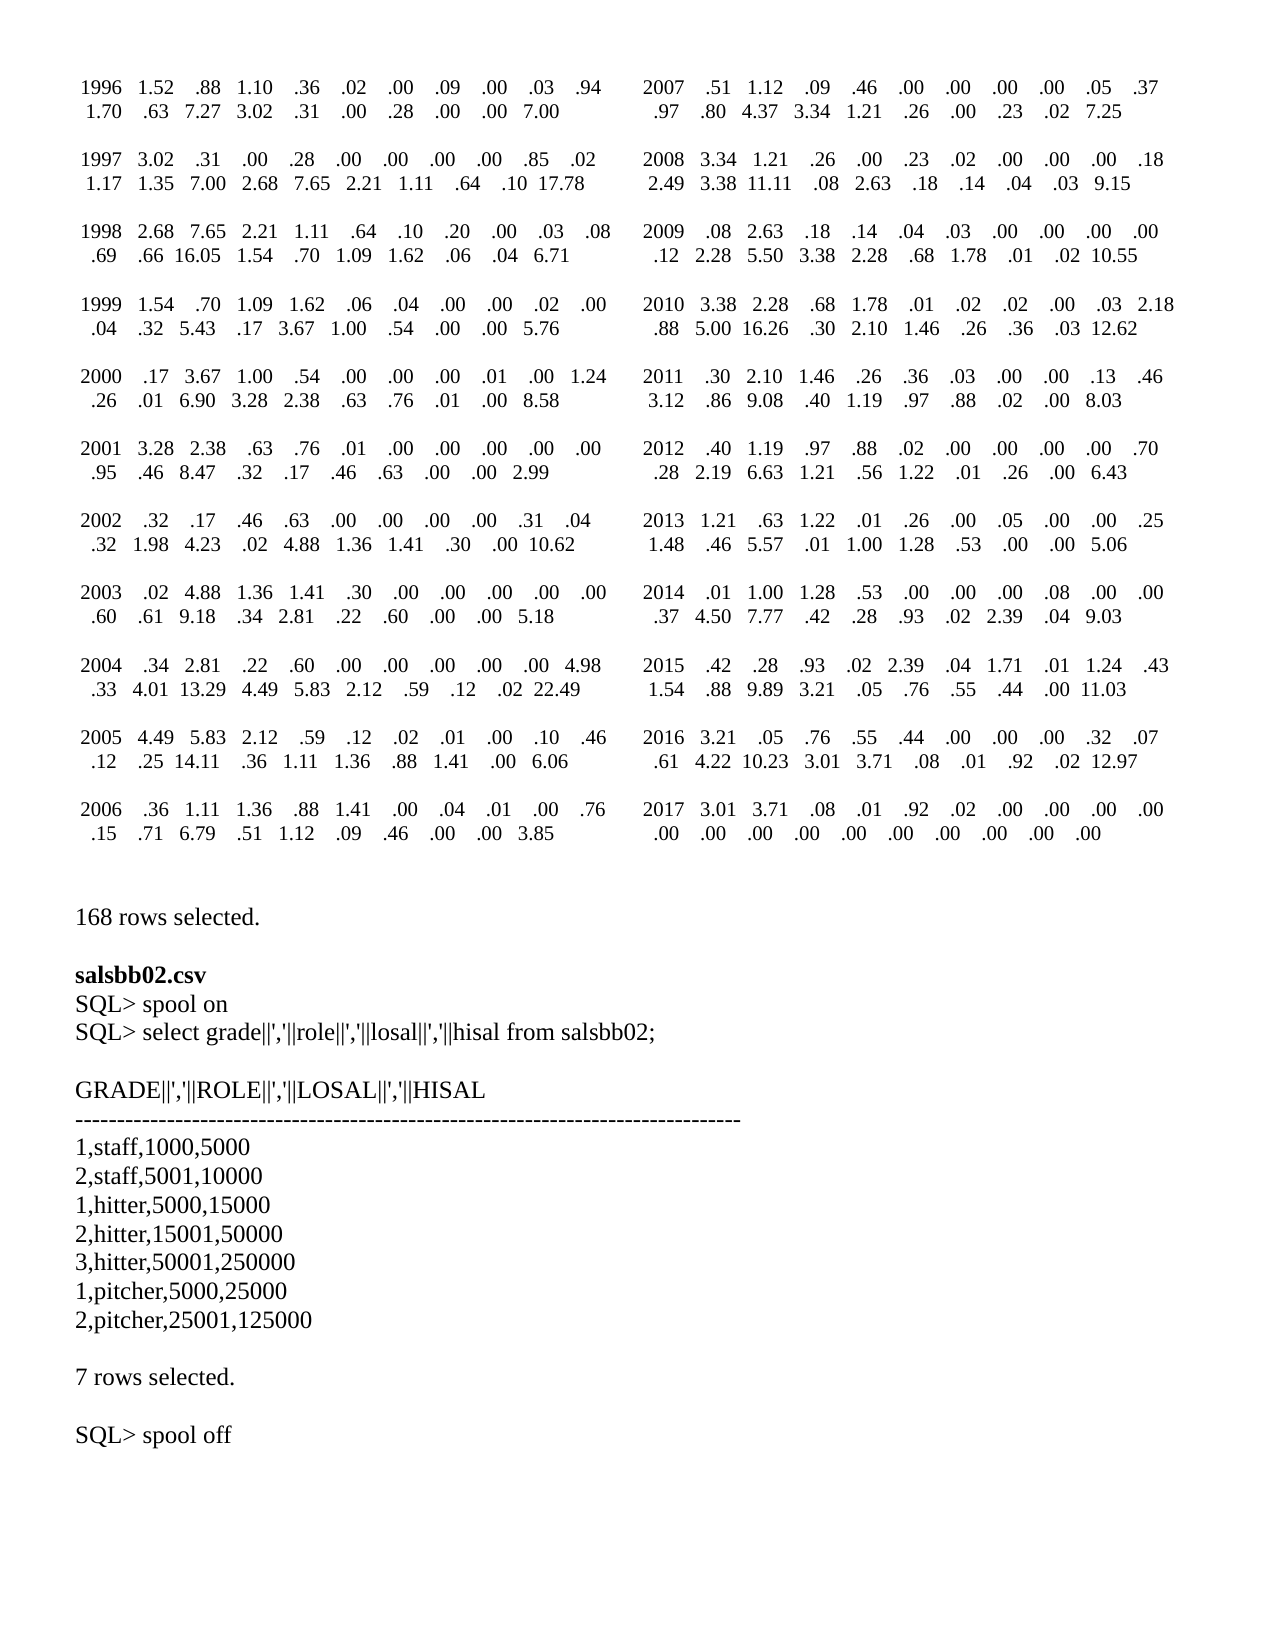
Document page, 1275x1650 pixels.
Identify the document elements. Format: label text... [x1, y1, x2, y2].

text SQL> spool on [75, 989, 1200, 1017]
text 2001 3.28 2.38 .63 .76 .01 .00 .00 .00 .00 .00 [75, 436, 637, 460]
text 2.49 3.38 11.11 .08 2.63 .18 .14 .04 .03 9.15 [637, 171, 1200, 195]
text 2014 .01 1.00 1.28 .53 .00 .00 .00 .08 .00 .00 [637, 580, 1200, 604]
text 2000 .17 3.67 1.00 .54 .00 .00 .00 .01 .00 1.24 [75, 364, 637, 388]
text .95 .46 8.47 .32 .17 .46 .63 .00 .00 2.99 [75, 460, 637, 484]
text .97 .80 4.37 3.34 1.21 .26 .00 .23 .02 7.25 [637, 99, 1200, 123]
text 2009 .08 2.63 .18 .14 .04 .03 .00 .00 .00 .00 [637, 219, 1200, 243]
text 2004 .34 2.81 .22 .60 .00 .00 .00 .00 .00 4.98 [75, 652, 637, 677]
text 1998 2.68 7.65 2.21 1.11 .64 .10 .20 .00 .03 .08 [75, 219, 637, 243]
text .26 .01 6.90 3.28 2.38 .63 .76 .01 .00 8.58 [75, 388, 637, 412]
text 1996 1.52 .88 1.10 .36 .02 .00 .09 .00 .03 .94 [75, 75, 637, 99]
text 2011 .30 2.10 1.46 .26 .36 .03 .00 .00 .13 .46 [637, 364, 1200, 388]
text .32 1.98 4.23 .02 4.88 1.36 1.41 .30 .00 10.62 [75, 532, 637, 556]
text .00 .00 .00 .00 .00 .00 .00 .00 .00 .00 [637, 821, 1200, 845]
text 2008 3.34 1.21 .26 .00 .23 .02 .00 .00 .00 .18 [637, 147, 1200, 171]
text 1997 3.02 .31 .00 .28 .00 .00 .00 .00 .85 .02 [75, 147, 637, 171]
text 3.12 .86 9.08 .40 1.19 .97 .88 .02 .00 8.03 [637, 388, 1200, 412]
text 1.17 1.35 7.00 2.68 7.65 2.21 1.11 .64 .10 17.78 [75, 171, 637, 195]
text .12 .25 14.11 .36 1.11 1.36 .88 1.41 .00 6.06 [75, 749, 637, 773]
text 2016 3.21 .05 .76 .55 .44 .00 .00 .00 .32 .07 [637, 725, 1200, 749]
text .28 2.19 6.63 1.21 .56 1.22 .01 .26 .00 6.43 [637, 460, 1200, 484]
text 2010 3.38 2.28 .68 1.78 .01 .02 .02 .00 .03 2.18 [637, 292, 1200, 316]
text 2013 1.21 .63 1.22 .01 .26 .00 .05 .00 .00 .25 [637, 508, 1200, 532]
text 2003 .02 4.88 1.36 1.41 .30 .00 .00 .00 .00 .00 [75, 580, 637, 604]
text .33 4.01 13.29 4.49 5.83 2.12 .59 .12 .02 22.49 [75, 677, 637, 701]
text .12 2.28 5.50 3.38 2.28 .68 1.78 .01 .02 10.55 [637, 243, 1200, 267]
text 1.54 .88 9.89 3.21 .05 .76 .55 .44 .00 11.03 [637, 677, 1200, 701]
text 1.70 .63 7.27 3.02 .31 .00 .28 .00 .00 7.00 [75, 99, 637, 123]
text 2015 .42 .28 .93 .02 2.39 .04 1.71 .01 1.24 .43 [637, 652, 1200, 677]
text .61 4.22 10.23 3.01 3.71 .08 .01 .92 .02 12.97 [637, 749, 1200, 773]
text .04 .32 5.43 .17 3.67 1.00 .54 .00 .00 5.76 [75, 316, 637, 340]
text 2005 4.49 5.83 2.12 .59 .12 .02 .01 .00 .10 .46 [75, 725, 637, 749]
text 168 rows selected. [75, 902, 1200, 931]
text .37 4.50 7.77 .42 .28 .93 .02 2.39 .04 9.03 [637, 604, 1200, 628]
text SQL> select grade||','||role||','||losal||','||hisal from salsbb02; GRADE||','||ROLE||','||LOSAL||','||HISAL -------------------------------------------------------------------------------- 1,staff,1000,5000 2,staff,5001,10000 1,hitter,5000,15000 2,hitter,15001,50000 3,hitter,50001,250000 1,pitcher,5000,25000 2,pitcher,25001,125000 7 rows selected. SQL> spool off [75, 1017, 1200, 1477]
text 1.48 .46 5.57 .01 1.00 1.28 .53 .00 .00 5.06 [637, 532, 1200, 556]
text 2002 .32 .17 .46 .63 .00 .00 .00 .00 .31 .04 [75, 508, 637, 532]
text 2012 .40 1.19 .97 .88 .02 .00 .00 .00 .00 .70 [637, 436, 1200, 460]
text .69 .66 16.05 1.54 .70 1.09 1.62 .06 .04 6.71 [75, 243, 637, 267]
text .15 .71 6.79 .51 1.12 .09 .46 .00 .00 3.85 [75, 821, 637, 845]
text 2017 3.01 3.71 .08 .01 .92 .02 .00 .00 .00 .00 [637, 797, 1200, 821]
text .88 5.00 16.26 .30 2.10 1.46 .26 .36 .03 12.62 [637, 316, 1200, 340]
text 2007 .51 1.12 .09 .46 .00 .00 .00 .00 .05 .37 [637, 75, 1200, 99]
text 2006 .36 1.11 1.36 .88 1.41 .00 .04 .01 .00 .76 [75, 797, 637, 821]
text 1999 1.54 .70 1.09 1.62 .06 .04 .00 .00 .02 .00 [75, 292, 637, 316]
text salsbb02.csv [75, 960, 1200, 989]
text .60 .61 9.18 .34 2.81 .22 .60 .00 .00 5.18 [75, 604, 637, 628]
